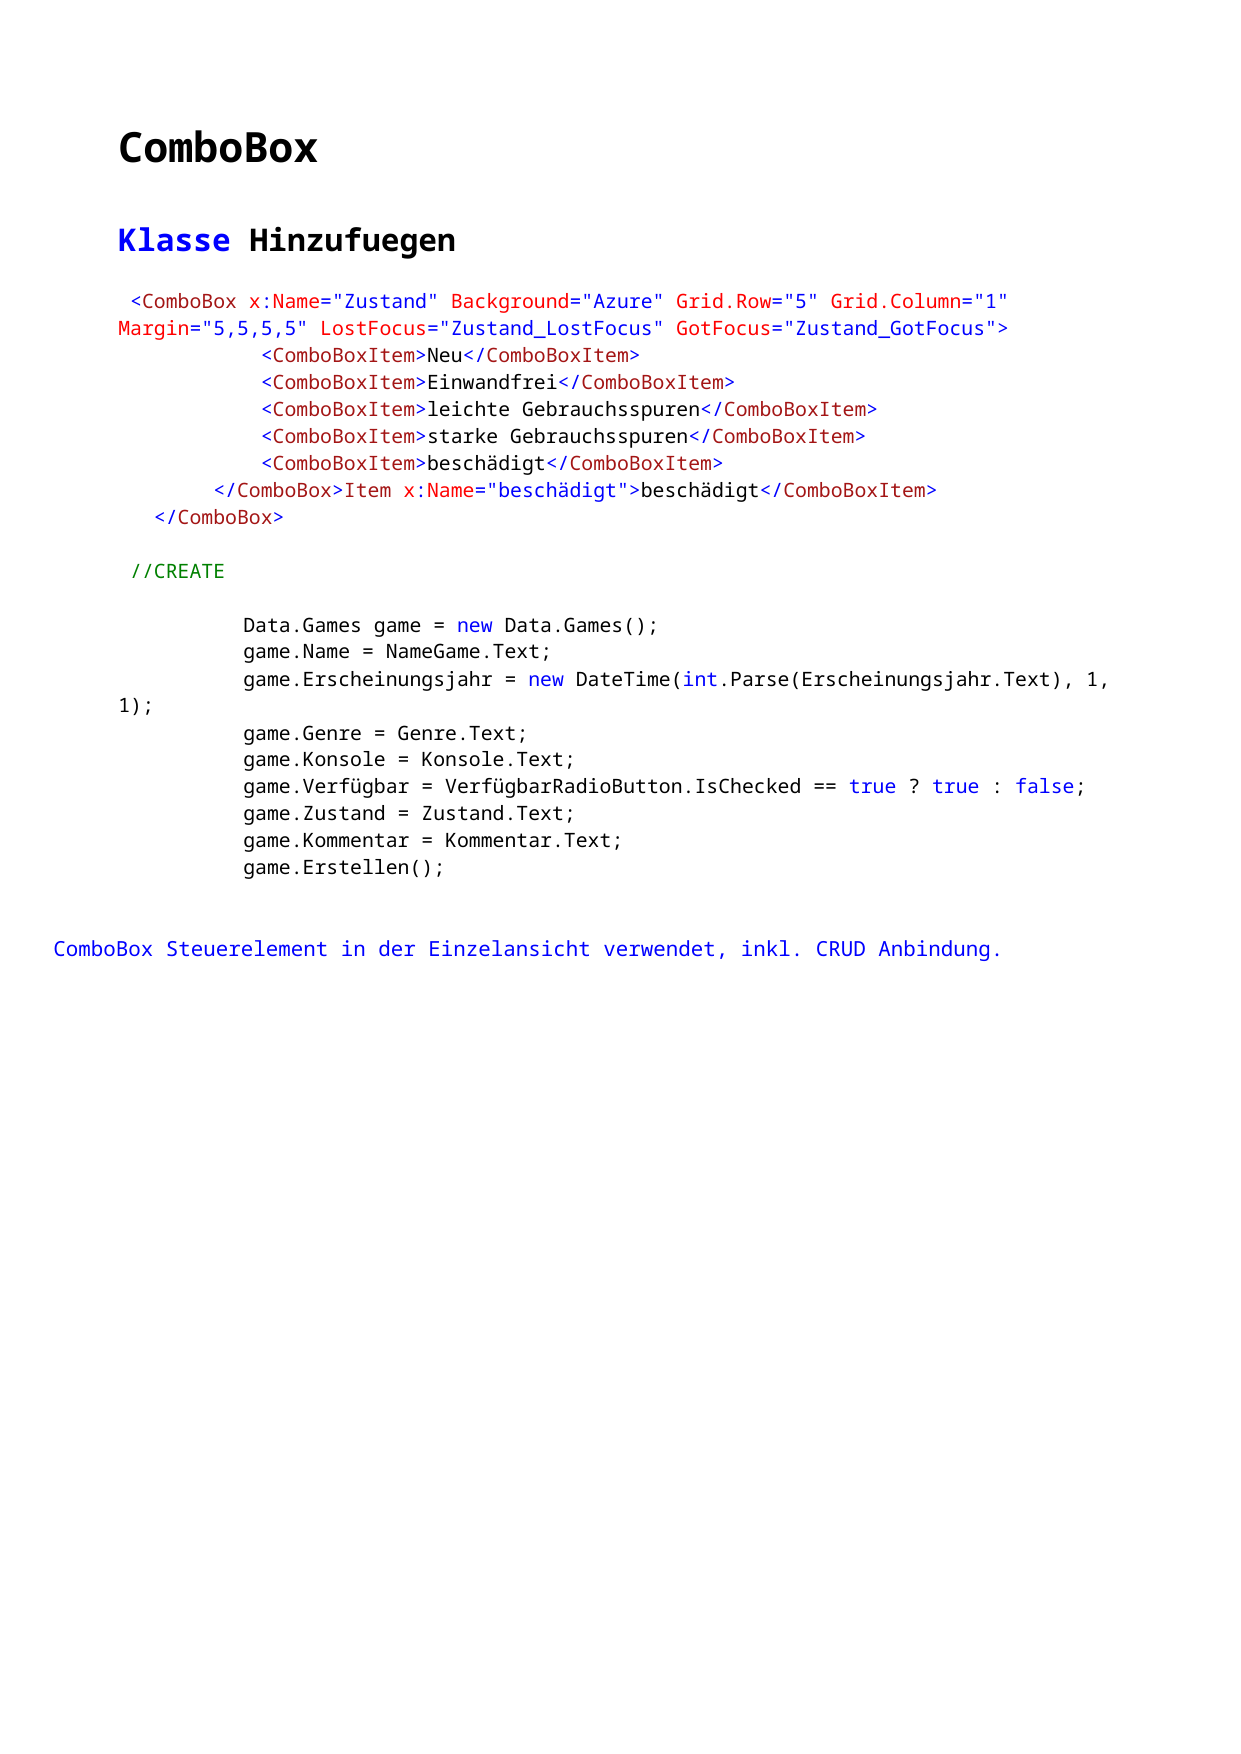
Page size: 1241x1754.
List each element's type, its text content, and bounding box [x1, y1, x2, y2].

text game.Konsole = Konsole.Text; [53, 746, 1122, 773]
text <ComboBoxItem>Neu</ComboBoxItem> [118, 341, 1122, 368]
text game.Zustand = Zustand.Text; [53, 800, 1122, 827]
text ComboBox Steuerelement in der Einzelansicht verwendet, inkl. CRUD Anbindung. [53, 934, 1122, 963]
text Klasse Hinzufuegen [53, 217, 1122, 260]
text game.Genre = Genre.Text; [53, 719, 1122, 746]
text game.Erstellen(); [53, 854, 1122, 881]
text <ComboBoxItem>Einwandfrei</ComboBoxItem> [118, 368, 1122, 395]
text game.Erscheinungsjahr = new DateTime(int.Parse(Erscheinungsjahr.Text), 1, 1); [53, 665, 1122, 719]
text <ComboBoxItem>leichte Gebrauchsspuren</ComboBoxItem> [118, 395, 1122, 422]
text <ComboBoxItem>starke Gebrauchsspuren</ComboBoxItem> [118, 422, 1122, 449]
text game.Name = NameGame.Text; [53, 638, 1122, 665]
text Data.Games game = new Data.Games(); [53, 611, 1122, 638]
text <ComboBoxItem>beschädigt</ComboBoxItem> [118, 449, 1122, 476]
text </ComboBox> [118, 503, 1122, 530]
text game.Kommentar = Kommentar.Text; [53, 827, 1122, 854]
text <ComboBox x:Name="Zustand" Background="Azure" Grid.Row="5" Grid.Column="1" Margin="5,5,5,5" LostFocus="Zustand_LostFocus" GotFocus="Zustand_GotFocus"> [118, 287, 1122, 341]
text ComboBox [53, 118, 1122, 175]
text </ComboBox>Item x:Name="beschädigt">beschädigt</ComboBoxItem> [118, 476, 1122, 503]
text game.Verfügbar = VerfügbarRadioButton.IsChecked == true ? true : false; [53, 773, 1122, 800]
text //CREATE [118, 557, 1122, 584]
